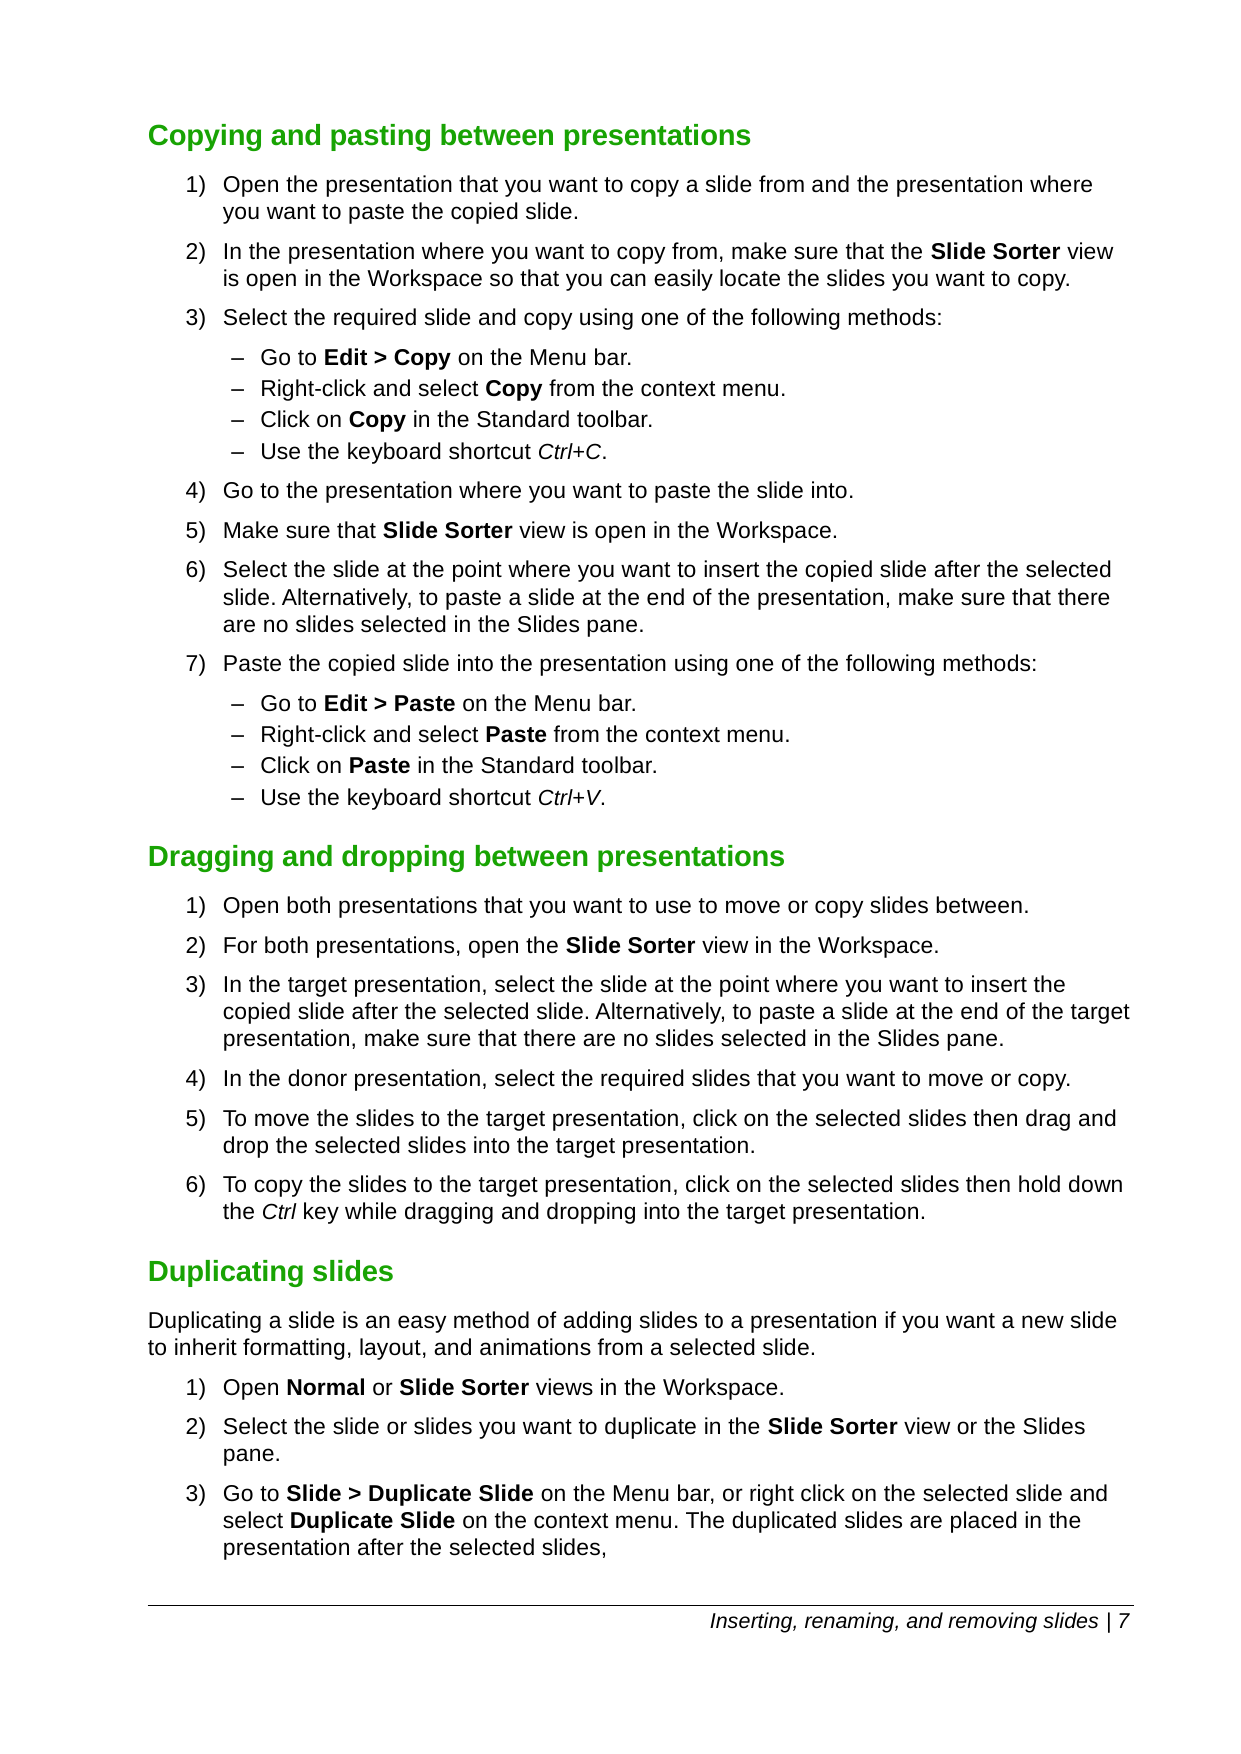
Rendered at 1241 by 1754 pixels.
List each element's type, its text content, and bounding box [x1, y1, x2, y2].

subtitle Dragging and dropping between presentations [148, 839, 1134, 873]
subtitle Copying and pasting between presentations [148, 118, 1134, 152]
list In the donor presentation, select the required slides that you want to move or copy. [206, 1064, 1134, 1091]
list Make sure that Slide Sorter view is open in the Workspace. [206, 516, 1134, 543]
list For both presentations, open the Slide Sorter view in the Workspace. [206, 931, 1134, 958]
list To copy the slides to the target presentation, click on the selected slides then hold down the Ctrl key while dragging and dropping into the target presentation. [206, 1171, 1134, 1225]
list In the presentation where you want to copy from, make sure that the Slide Sorter view is open in the Workspace so that you can easily locate the slides you want to copy. [206, 237, 1134, 291]
list Open both presentations that you want to use to move or copy slides between. [206, 891, 1134, 918]
list Right-click and select Copy from the context menu. [231, 374, 1134, 402]
list Open the presentation that you want to copy a slide from and the presentation where you want to paste the copied slide. [206, 170, 1134, 224]
list Click on Copy in the Standard toolbar. [231, 406, 1134, 433]
list Go to Slide > Duplicate Slide on the Menu bar, or right click on the selected slide and select Duplicate Slide on the context menu. The duplicated slides are placed in the presentation after the selected slides, [206, 1479, 1134, 1560]
list Select the slide at the point where you want to insert the copied slide after the selected slide. Alternatively, to paste a slide at the end of the presentation, make sure that there are no slides selected in the Slides pane. [206, 556, 1134, 637]
list Use the keyboard shortcut Ctrl+C. [231, 437, 1134, 464]
list In the target presentation, select the slide at the point where you want to insert the copied slide after the selected slide. Alternatively, to paste a slide at the end of the target presentation, make sure that there are no slides selected in the Slides pane. [206, 971, 1134, 1052]
list To move the slides to the target presentation, click on the selected slides then drag and drop the selected slides into the target presentation. [206, 1104, 1134, 1158]
list Click on Paste in the Standard toolbar. [231, 752, 1134, 779]
text Duplicating a slide is an easy method of adding slides to a presentation if you want a new slide to inherit formatting, layout, and animations from a selected slide. [148, 1306, 1134, 1360]
list Go to the presentation where you want to paste the slide into. [206, 477, 1134, 504]
list Select the slide or slides you want to duplicate in the Slide Sorter view or the Slides pane. [206, 1412, 1134, 1467]
list Go to Edit > Copy on the Menu bar. [231, 343, 1134, 370]
list Use the keyboard shortcut Ctrl+V. [231, 783, 1134, 810]
list Select the required slide and copy using one of the following methods: [206, 304, 1134, 331]
list Paste the copied slide into the presentation using one of the following methods: [206, 649, 1134, 677]
list Go to Edit > Paste on the Menu bar. [231, 689, 1134, 716]
subtitle Duplicating slides [148, 1254, 1134, 1287]
list Right-click and select Paste from the context menu. [231, 720, 1134, 747]
list Open Normal or Slide Sorter views in the Workspace. [206, 1373, 1134, 1400]
